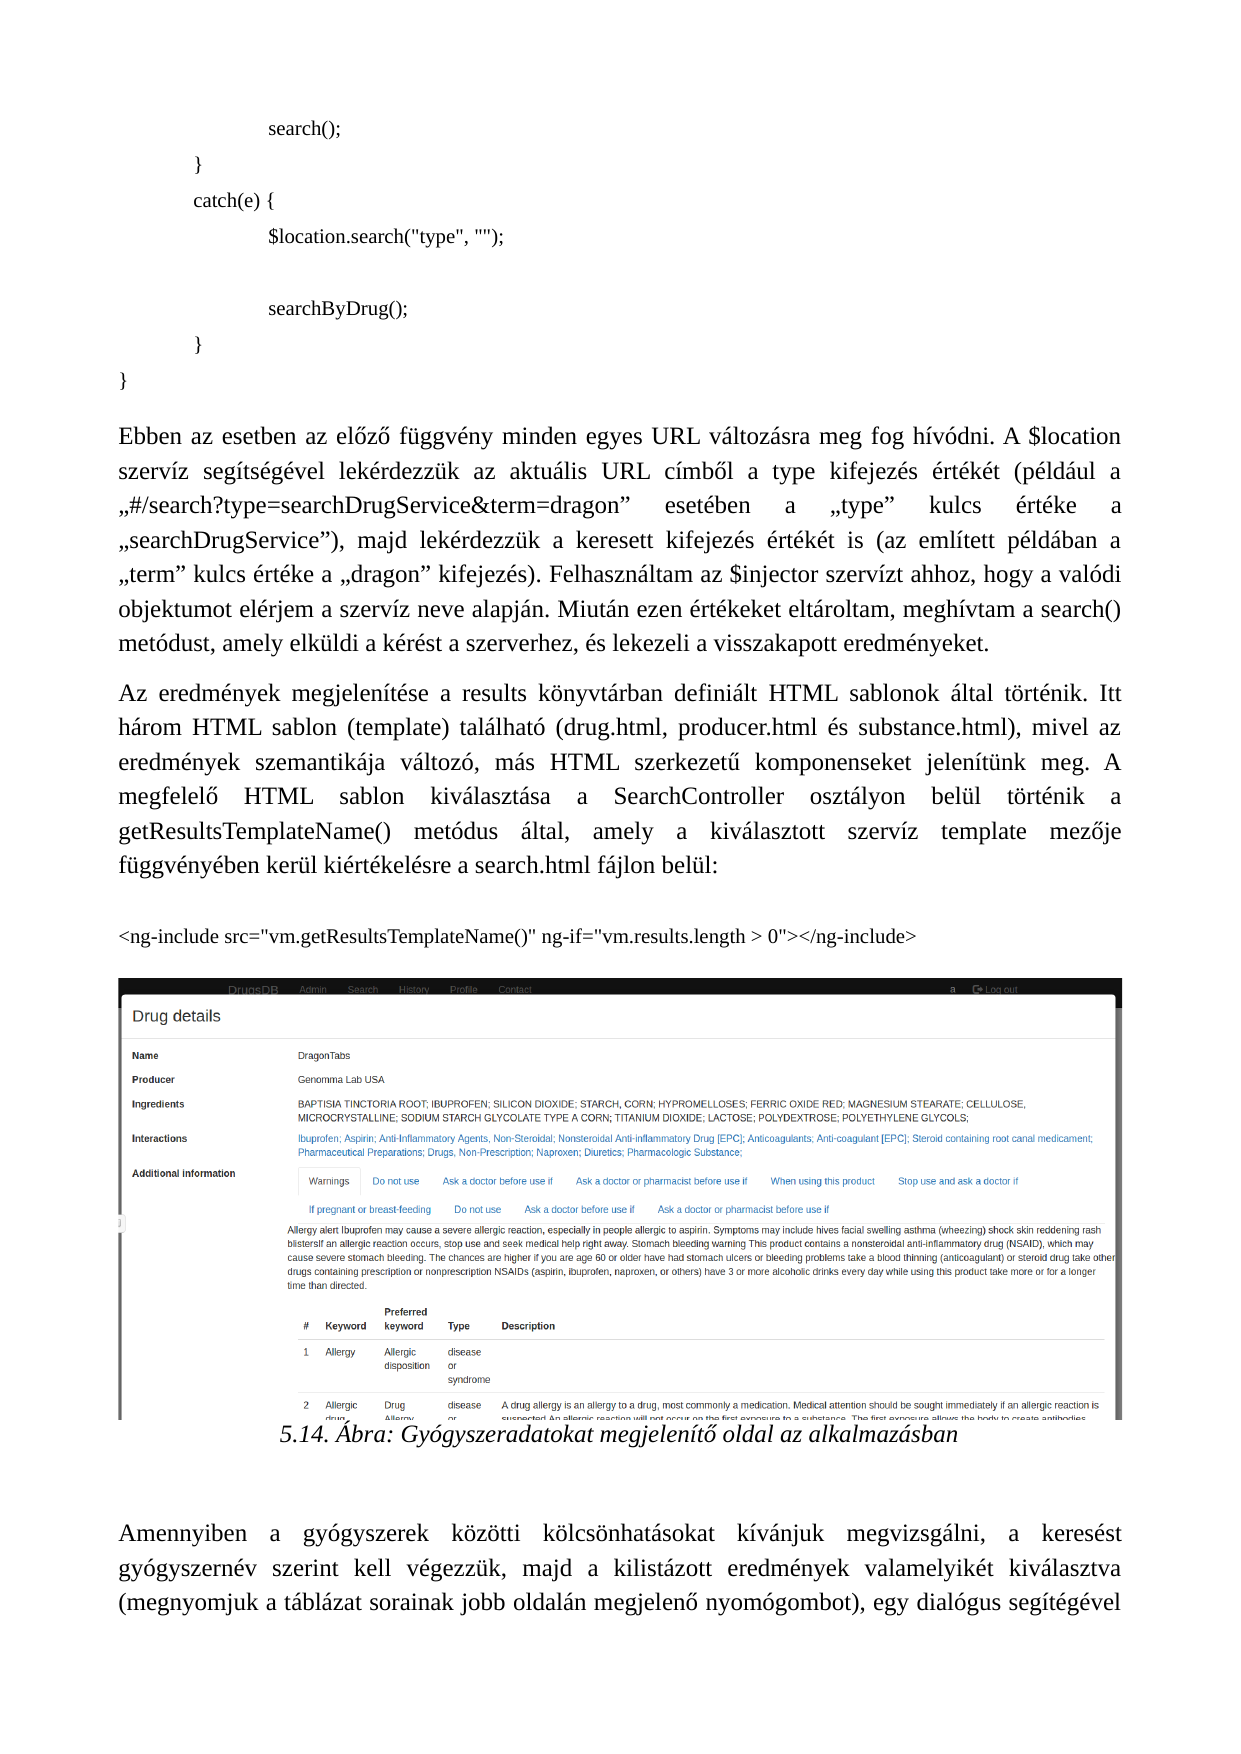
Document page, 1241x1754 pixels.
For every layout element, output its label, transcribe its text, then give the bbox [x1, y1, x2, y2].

title Ebben az esetben az előző függvény minden egyes URL változásra meg fog hívódni. A $location szervíz segítségével lekérdezzük az aktuális URL címből a type kifejezés értékét (például a „#/search?type=searchDrugService&term=dragon” esetében a „type” kulcs értéke a „searchDrugService”), majd lekérdezzük a keresett kifejezés értékét is (az említett példában a „term” kulcs értéke a „dragon” kifejezés). Felhasználtam az $injector szervízt ahhoz, hogy a valódi objektumot elérjem a szervíz neve alapján. Miután ezen értékeket eltároltam, meghívtam a search() metódust, amely elküldi a kérést a szerverhez, és lekezeli a visszakapott eredményeket. [118, 421, 1122, 657]
text } [118, 370, 1122, 391]
text } [118, 154, 1122, 175]
text } [118, 334, 1122, 355]
text searchByDrug(); [118, 298, 1122, 319]
title Amennyiben a gyógyszerek közötti kölcsönhatásokat kívánjuk megvizsgálni, a keresést gyógyszernév szerint kell végezzük, majd a kilistázott eredmények valamelyikét kiválasztva (megnyomjuk a táblázat sorainak jobb oldalán megjelenő nyomógombot), egy dialógus segítégével [118, 1518, 1122, 1616]
text 5.14. Ábra: Gyógyszeradatokat megjelenítő oldal az alkalmazásban [118, 1420, 1122, 1448]
picture [118, 978, 1123, 1420]
text search(); [118, 118, 1122, 139]
title Az eredmények megjelenítése a results könyvtárban definiált HTML sablonok által történik. Itt három HTML sablon (template) található (drug.html, producer.html és substance.html), mivel az eredmények szemantikája változó, más HTML szerkezetű komponenseket jelenítünk meg. A megfelelő HTML sablon kiválasztása a SearchController osztályon belül történik a getResultsTemplateName() metódus által, amely a kiválasztott szervíz template mezője függvényében kerül kiértékelésre a search.html fájlon belül: [118, 678, 1122, 879]
text $location.search("type", ""); [118, 226, 1122, 247]
text <ng-include src="vm.getResultsTemplateName()" ng-if="vm.results.length > 0"></ng-include> [118, 915, 1122, 951]
text catch(e) { [118, 190, 1122, 211]
